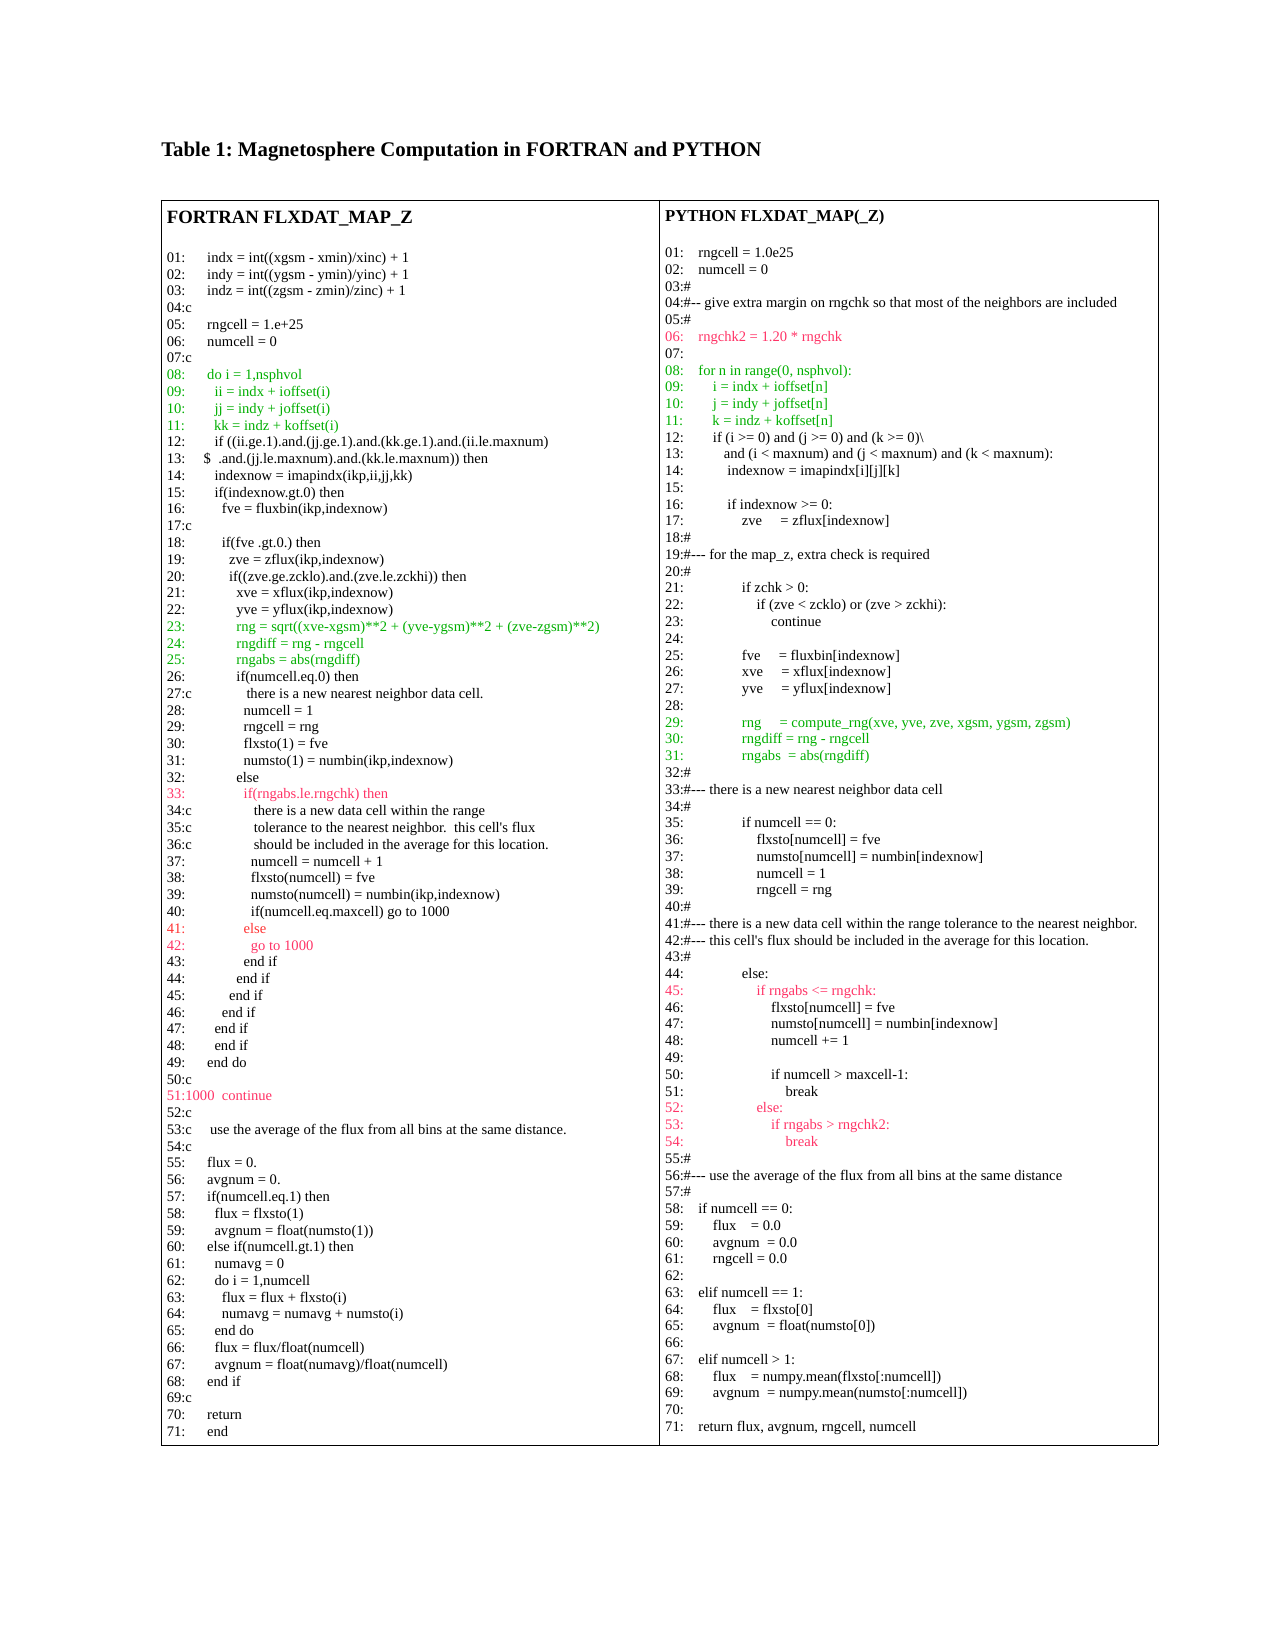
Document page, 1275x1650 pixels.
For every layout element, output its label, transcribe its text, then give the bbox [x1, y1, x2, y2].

table_header FORTRAN FLXDAT_MAP_Z 01: indx = int((xgsm - xmin)/xinc) + 1 02: indy = int((ygsm - ymin)/yinc) + 1 03: indz = int((zgsm - zmin)/zinc) + 1 04:c 05: rngcell = 1.e+25 06: numcell = 0 07:c 08: do i = 1,nsphvol 09: ii = indx + ioffset(i) 10: jj = indy + joffset(i) 11: kk = indz + koffset(i) 12: if ((ii.ge.1).and.(jj.ge.1).and.(kk.ge.1).and.(ii.le.maxnum) 13: $ .and.(jj.le.maxnum).and.(kk.le.maxnum)) then 14: indexnow = imapindx(ikp,ii,jj,kk) 15: if(indexnow.gt.0) then 16: fve = fluxbin(ikp,indexnow) 17:c 18: if(fve .gt.0.) then 19: zve = zflux(ikp,indexnow) 20: if((zve.ge.zcklo).and.(zve.le.zckhi)) then 21: xve = xflux(ikp,indexnow) 22: yve = yflux(ikp,indexnow) 23: rng = sqrt((xve-xgsm)**2 + (yve-ygsm)**2 + (zve-zgsm)**2) 24: rngdiff = rng - rngcell 25: rngabs = abs(rngdiff) 26: if(numcell.eq.0) then 27:c there is a new nearest neighbor data cell. 28: numcell = 1 29: rngcell = rng 30: flxsto(1) = fve 31: numsto(1) = numbin(ikp,indexnow) 32: else 33: if(rngabs.le.rngchk) then 34:c there is a new data cell within the range 35:c tolerance to the nearest neighbor. this cell's flux 36:c should be included in the average for this location. 37: numcell = numcell + 1 38: flxsto(numcell) = fve 39: numsto(numcell) = numbin(ikp,indexnow) 40: if(numcell.eq.maxcell) go to 1000 41: else 42: go to 1000 43: end if 44: end if 45: end if 46: end if 47: end if 48: end if 49: end do 50:c 51:1000 continue 52:c 53:c use the average of the flux from all bins at the same distance. 54:c 55: flux = 0. 56: avgnum = 0. 57: if(numcell.eq.1) then 58: flux = flxsto(1) 59: avgnum = float(numsto(1)) 60: else if(numcell.gt.1) then 61: numavg = 0 62: do i = 1,numcell 63: flux = flux + flxsto(i) 64: numavg = numavg + numsto(i) 65: end do 66: flux = flux/float(numcell) 67: avgnum = float(numavg)/float(numcell) 68: end if 69:c 70: return 71: end [162, 201, 659, 1445]
table_header PYTHON FLXDAT_MAP(_Z) 01: rngcell = 1.0e25 02: numcell = 0 03:# 04:#-- give extra margin on rngchk so that most of the neighbors are included 05:# 06: rngchk2 = 1.20 * rngchk 07: 08: for n in range(0, nsphvol): 09: i = indx + ioffset[n] 10: j = indy + joffset[n] 11: k = indz + koffset[n] 12: if (i >= 0) and (j >= 0) and (k >= 0)\ 13: and (i < maxnum) and (j < maxnum) and (k < maxnum): 14: indexnow = imapindx[i][j][k] 15: 16: if indexnow >= 0: 17: zve = zflux[indexnow] 18:# 19:#--- for the map_z, extra check is required 20:# 21: if zchk > 0: 22: if (zve < zcklo) or (zve > zckhi): 23: continue 24: 25: fve = fluxbin[indexnow] 26: xve = xflux[indexnow] 27: yve = yflux[indexnow] 28: 29: rng = compute_rng(xve, yve, zve, xgsm, ygsm, zgsm) 30: rngdiff = rng - rngcell 31: rngabs = abs(rngdiff) 32:# 33:#--- there is a new nearest neighbor data cell 34:# 35: if numcell == 0: 36: flxsto[numcell] = fve 37: numsto[numcell] = numbin[indexnow] 38: numcell = 1 39: rngcell = rng 40:# 41:#--- there is a new data cell within the range tolerance to the nearest neighbor. 42:#--- this cell's flux should be included in the average for this location. 43:# 44: else: 45: if rngabs <= rngchk: 46: flxsto[numcell] = fve 47: numsto[numcell] = numbin[indexnow] 48: numcell += 1 49: 50: if numcell > maxcell-1: 51: break 52: else: 53: if rngabs > rngchk2: 54: break 55:# 56:#--- use the average of the flux from all bins at the same distance 57:# 58: if numcell == 0: 59: flux = 0.0 60: avgnum = 0.0 61: rngcell = 0.0 62: 63: elif numcell == 1: 64: flux = flxsto[0] 65: avgnum = float(numsto[0]) 66: 67: elif numcell > 1: 68: flux = numpy.mean(flxsto[:numcell]) 69: avgnum = numpy.mean(numsto[:numcell]) 70: 71: return flux, avgnum, rngcell, numcell [660, 201, 1158, 1445]
text Table 1: Magnetosphere Computation in FORTRAN and PYTHON [161, 137, 1158, 161]
